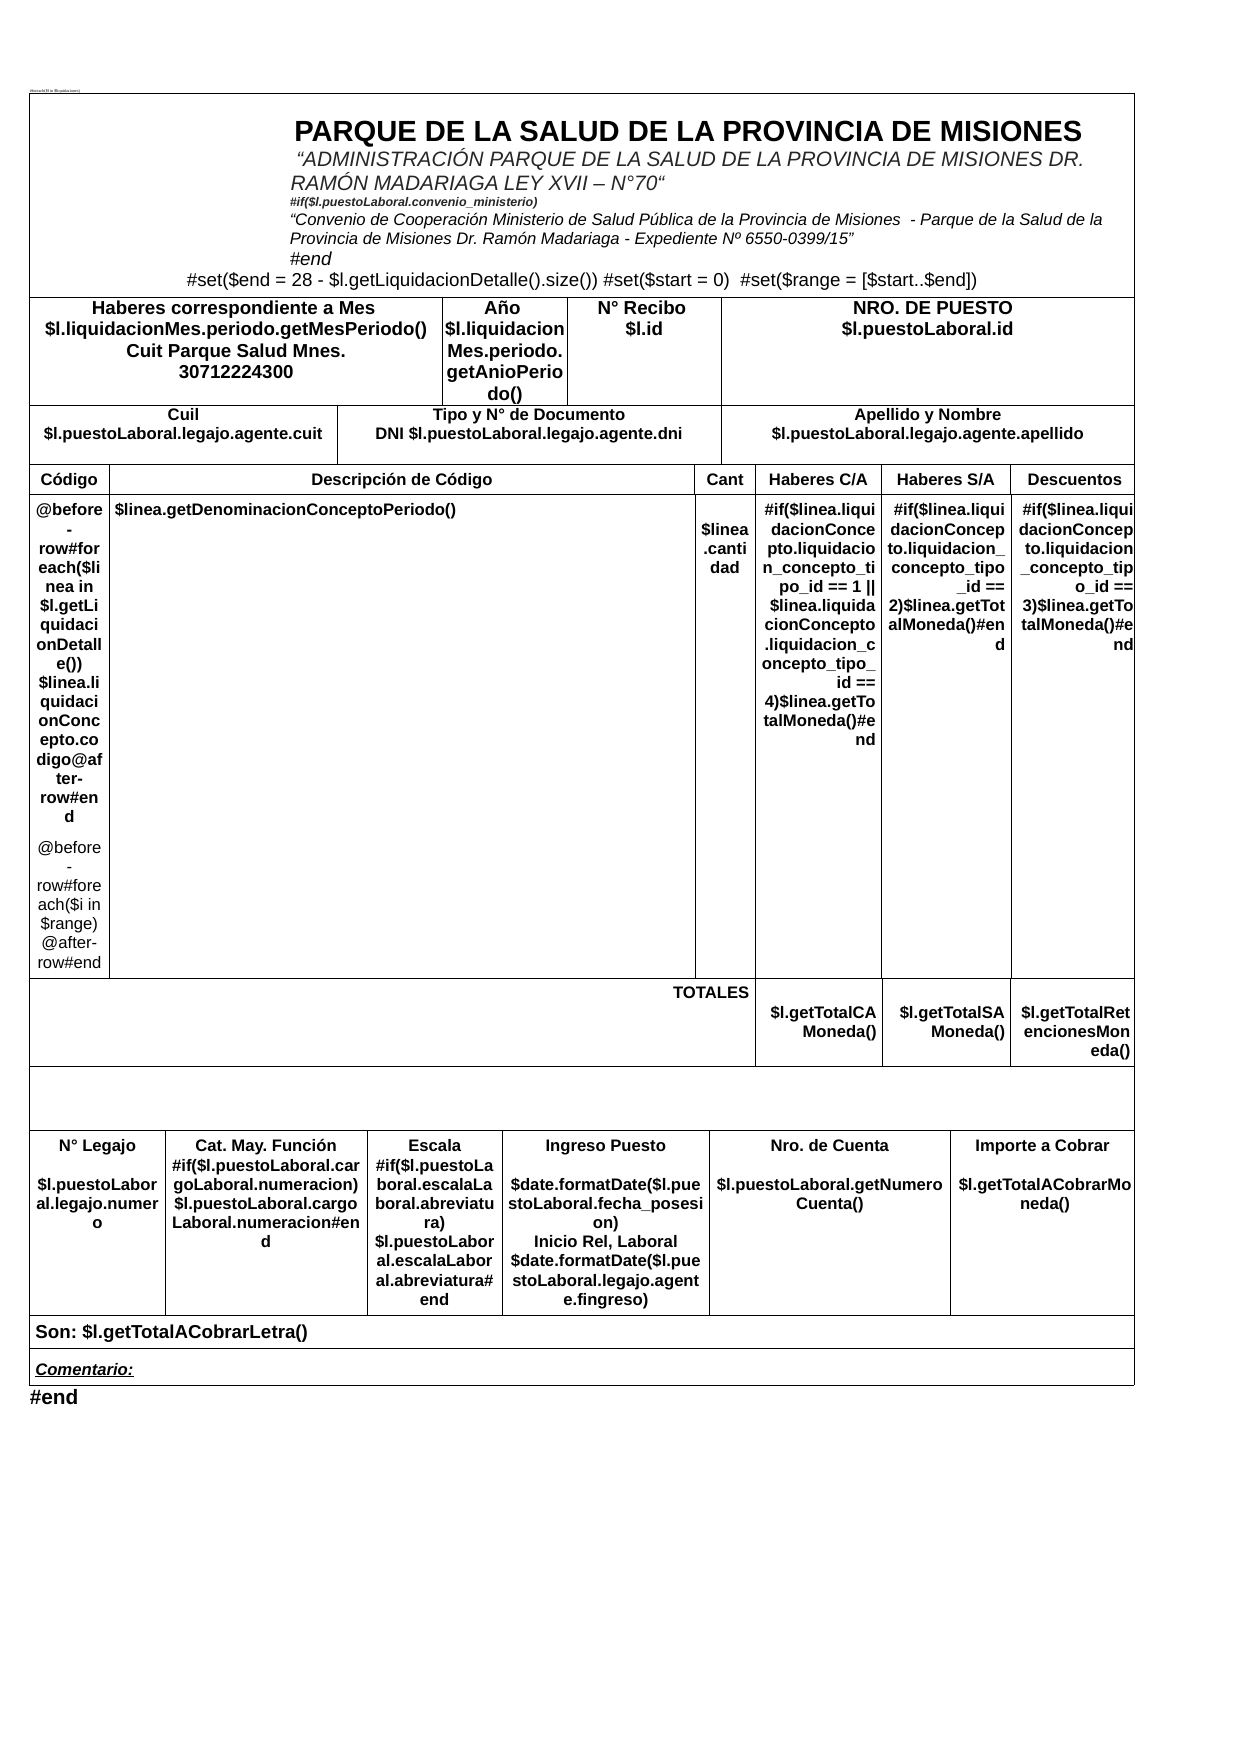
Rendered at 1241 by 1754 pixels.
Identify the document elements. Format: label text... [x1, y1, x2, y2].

table_cell NRO. DE PUESTO $l.puestoLaboral.id [722, 298, 1134, 404]
table_header Nro. de Cuenta $l.puestoLaboral.getNumeroCuenta() [710, 1131, 950, 1314]
table_header Descripción de Código [110, 465, 694, 494]
table_header [1012, 832, 1134, 977]
table_header TOTALES [30, 979, 755, 1066]
text #end [29, 1384, 1163, 1408]
table_header Ingreso Puesto $date.formatDate($l.puestoLaboral.fecha_posesion) Inicio Rel, Laboral $date.formatDate($l.puestoLaboral.legajo.agente.fingreso) [503, 1131, 709, 1314]
table_header #if($linea.liquidacionConcepto.liquidacion_concepto_tipo_id == 1 || $linea.liquidacionConcepto.liquidacion_concepto_tipo_id == 4)$linea.getTotalMoneda()#end [756, 495, 881, 832]
table_cell Haberes correspondiente a Mes $l.liquidacionMes.periodo.getMesPeriodo() Cuit Parque Salud Mnes. 30712224300 [30, 298, 442, 404]
table_header Haberes S/A [882, 465, 1010, 494]
table_header Haberes C/A [756, 465, 881, 494]
table_header Descuentos [1011, 465, 1134, 494]
table_header @before-row#foreach($i in $range)@after-row#end [30, 832, 109, 977]
table_header N° Legajo $l.puestoLaboral.legajo.numero [30, 1131, 165, 1314]
table_cell Son: $l.getTotalACobrarLetra() [30, 1316, 1134, 1348]
table_cell Apellido y Nombre $l.puestoLaboral.legajo.agente.apellido [722, 406, 1134, 463]
table_cell [30, 1067, 1134, 1130]
table_header $l.getTotalSAMoneda() [883, 979, 1010, 1066]
table_cell N° Recibo $l.id [568, 298, 721, 404]
table_header #if($linea.liquidacionConcepto.liquidacion_concepto_tipo_id == 2)$linea.getTotalMoneda()#end [882, 495, 1011, 832]
table_header [756, 832, 881, 977]
table_header Escala #if($l.puestoLaboral.escalaLaboral.abreviatura)$l.puestoLaboral.escalaLaboral.abreviatura#end [368, 1131, 502, 1314]
table_header [696, 832, 755, 977]
table_header PARQUE DE LA SALUD DE LA PROVINCIA DE MISIONES “ADMINISTRACIÓN PARQUE DE LA SALUD DE LA PROVINCIA DE MISIONES DR. RAMÓN MADARIAGA LEY XVII – N°70“ #if($l.puestoLaboral.convenio_ministerio) “Convenio de Cooperación Ministerio de Salud Pública de la Provincia de Misiones - Parque de la Salud de la Provincia de Misiones Dr. Ramón Madariaga - Expediente Nº 6550-0399/15” #end #set($end = 28 - $l.getLiquidacionDetalle().size()) #set($start = 0) #set($range = [$start..$end]) [30, 94, 1134, 297]
table_header Código [30, 465, 109, 494]
table_header Importe a Cobrar $l.getTotalACobrarMoneda() [951, 1131, 1134, 1314]
table_header Cant [695, 465, 755, 494]
table_header #if($linea.liquidacionConcepto.liquidacion_concepto_tipo_id == 3)$linea.getTotalMoneda()#end [1012, 495, 1134, 832]
table_cell Comentario: [30, 1349, 1134, 1384]
table_header $l.getTotalCAMoneda() [756, 979, 882, 1066]
table_header $linea.getDenominacionConceptoPeriodo() [110, 495, 695, 832]
text #foreach($l in $liquidaciones) [29, 88, 1163, 93]
table_header @before-row#foreach($linea in $l.getLiquidacionDetalle())$linea.liquidacionConcepto.codigo@after-row#end [30, 495, 109, 832]
table_header [882, 832, 1011, 977]
table_header [110, 832, 695, 977]
table_cell Tipo y N° de Documento DNI $l.puestoLaboral.legajo.agente.dni [338, 406, 721, 463]
table_cell Cuil $l.puestoLaboral.legajo.agente.cuit [30, 406, 337, 463]
table_header Cat. May. Función #if($l.puestoLaboral.cargoLaboral.numeracion)$l.puestoLaboral.cargoLaboral.numeracion#end [166, 1131, 367, 1314]
table_header $linea.cantidad [696, 495, 755, 832]
table_header $l.getTotalRetencionesMoneda() [1011, 979, 1134, 1066]
table_cell Año $l.liquidacionMes.periodo.getAnioPeriodo() [443, 298, 567, 404]
